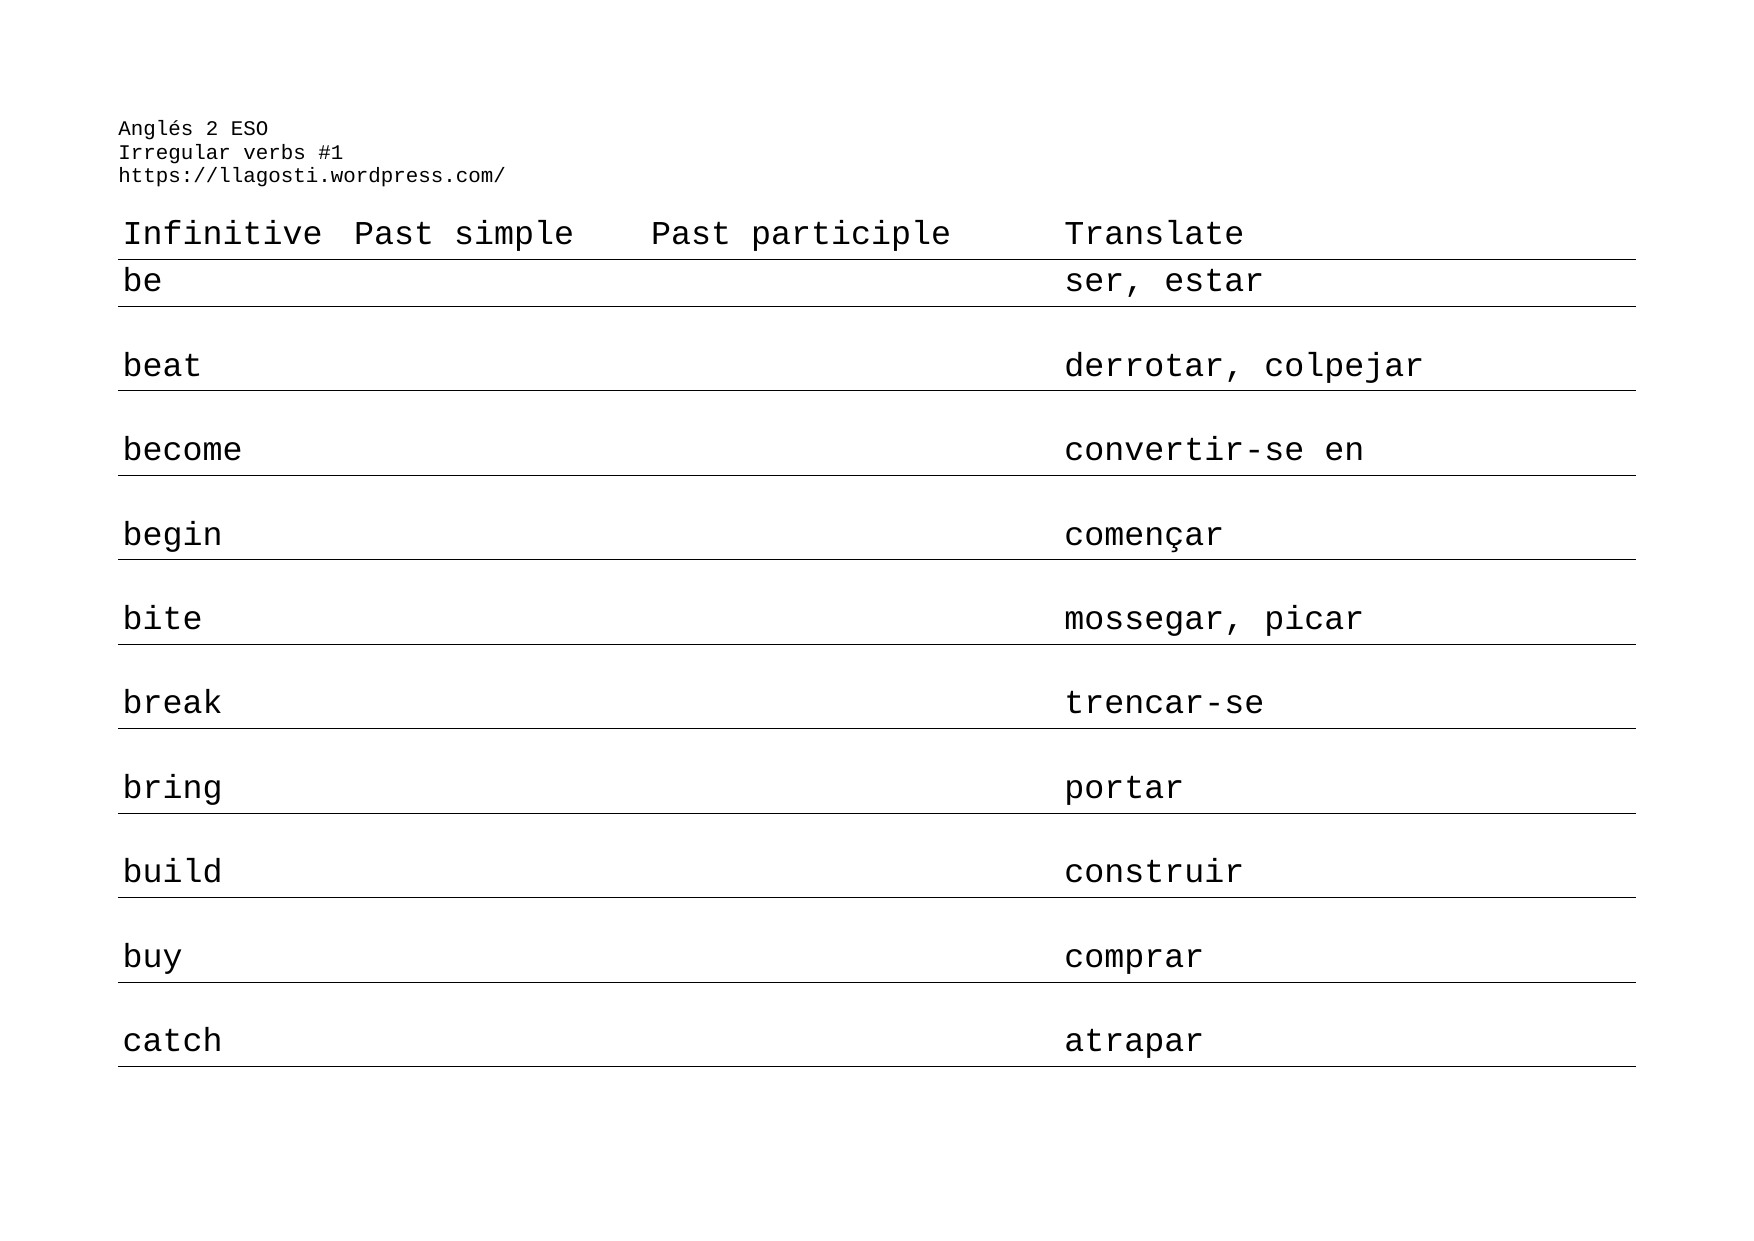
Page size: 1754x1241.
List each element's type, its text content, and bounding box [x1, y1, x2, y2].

text build construir [118, 851, 1636, 897]
text https://llagosti.wordpress.com/ [118, 165, 1636, 189]
text buy comprar [118, 935, 1636, 982]
text Anglés 2 ESO [118, 118, 1636, 142]
text begin començar [118, 513, 1636, 559]
text break trencar-se [118, 682, 1636, 728]
text become convertir-se en [118, 428, 1636, 475]
text bite mossegar, picar [118, 597, 1636, 644]
text be ser, estar [118, 260, 1636, 306]
text Irregular verbs #1 [118, 142, 1636, 165]
text beat derrotar, colpejar [118, 344, 1636, 390]
text Infinitive Past simple Past participle Translate [118, 213, 1636, 259]
text catch atrapar [118, 1020, 1636, 1066]
text bring portar [118, 766, 1636, 813]
